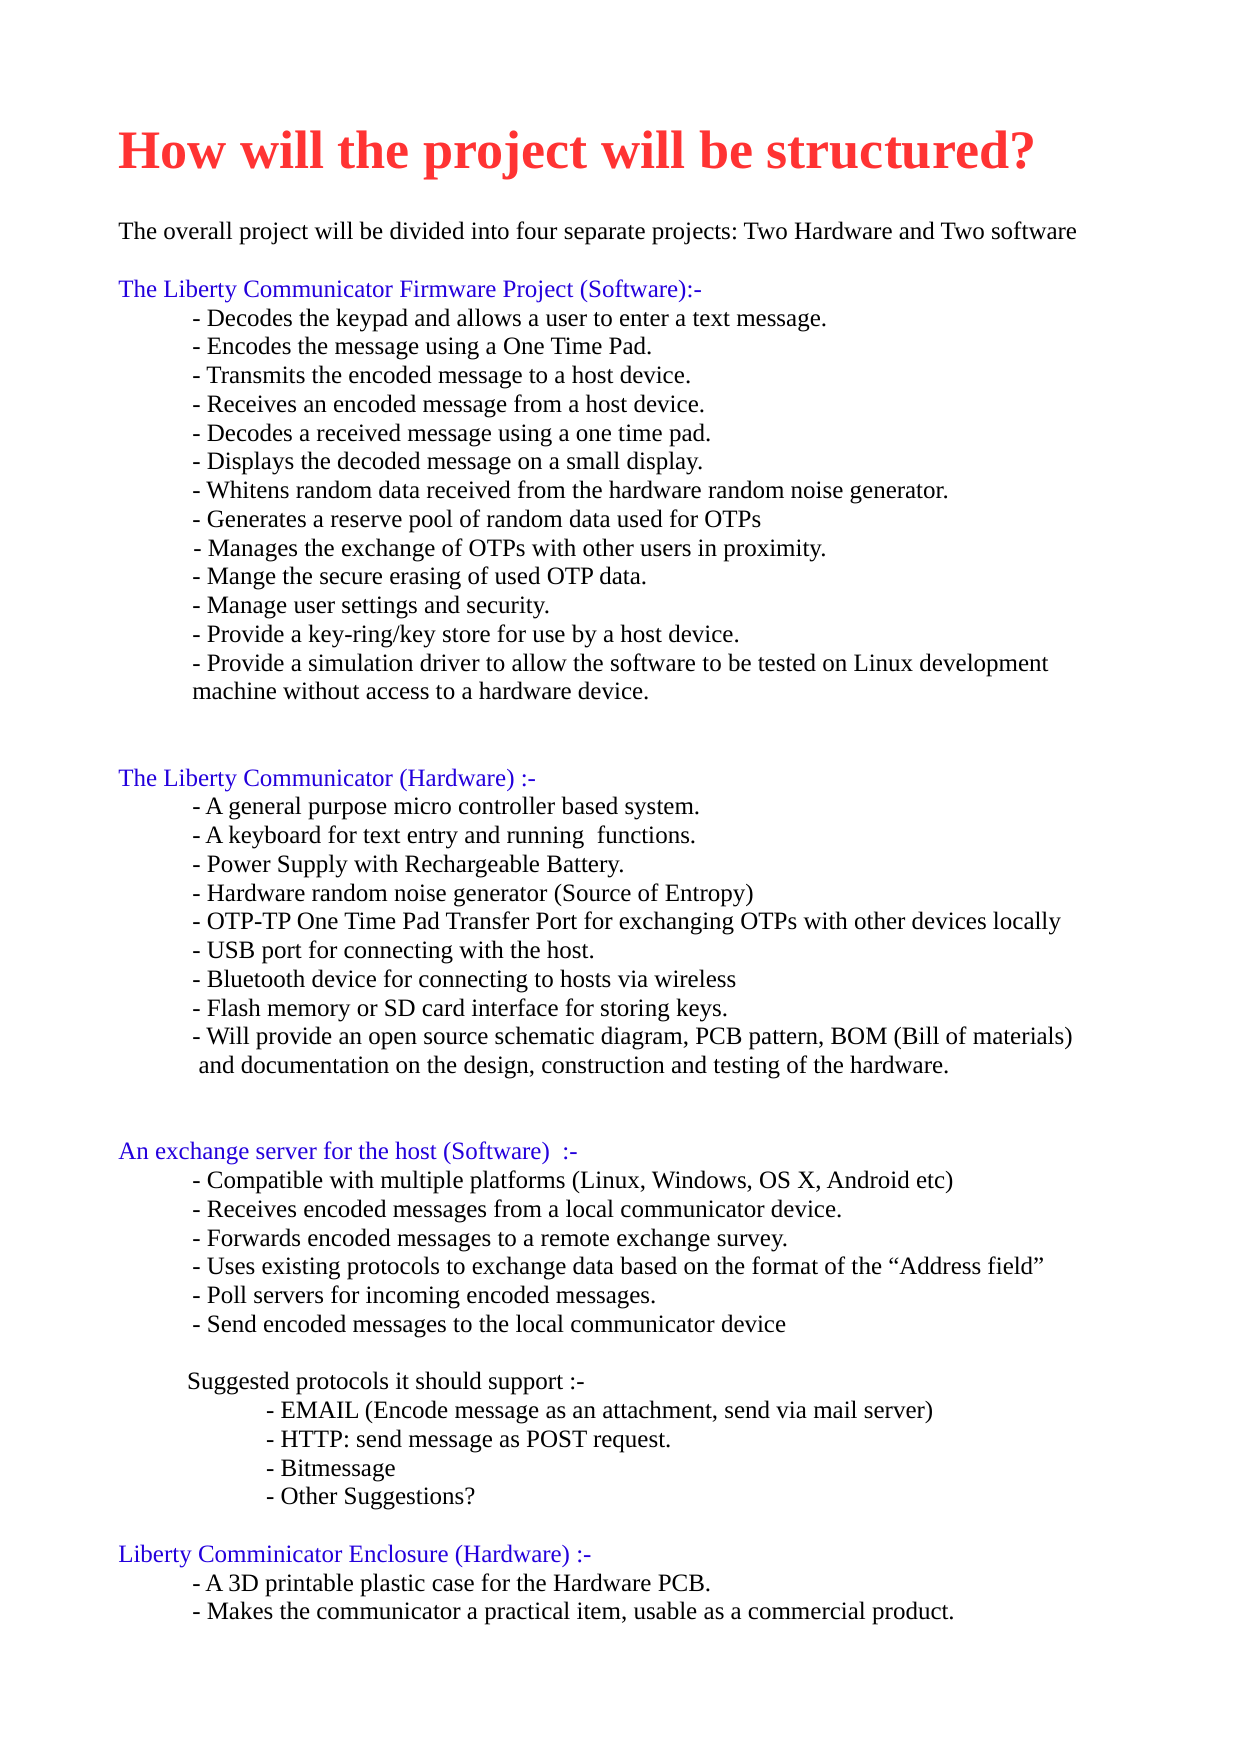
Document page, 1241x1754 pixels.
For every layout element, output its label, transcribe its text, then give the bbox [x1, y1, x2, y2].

text - Receives encoded messages from a local communicator device. [118, 1194, 1122, 1223]
text Liberty Comminicator Enclosure (Hardware) :- [118, 1539, 1122, 1568]
text - Forwards encoded messages to a remote exchange survey. [118, 1223, 1122, 1251]
text - Whitens random data received from the hardware random noise generator. [118, 475, 1122, 504]
text - A general purpose micro controller based system. [118, 791, 1122, 820]
text - Uses existing protocols to exchange data based on the format of the “Address field” [118, 1251, 1122, 1280]
text - Flash memory or SD card interface for storing keys. [118, 993, 1122, 1021]
text - HTTP: send message as POST request. [118, 1424, 1122, 1453]
text - Mange the secure erasing of used OTP data. [118, 561, 1122, 590]
text - Decodes a received message using a one time pad. [118, 418, 1122, 446]
text - Hardware random noise generator (Source of Entropy) [118, 878, 1122, 906]
text - A keyboard for text entry and running functions. [118, 820, 1122, 849]
text - Receives an encoded message from a host device. [118, 389, 1122, 418]
text How will the project will be structured? [118, 118, 1122, 180]
text - Displays the decoded message on a small display. [118, 446, 1122, 475]
text - Other Suggestions? [118, 1481, 1122, 1510]
text - EMAIL (Encode message as an attachment, send via mail server) [118, 1395, 1122, 1424]
text - Bitmessage [118, 1453, 1122, 1481]
text The overall project will be divided into four separate projects: Two Hardware and Two software [118, 216, 1122, 245]
text - Generates a reserve pool of random data used for OTPs [118, 504, 1122, 533]
text - Manages the exchange of OTPs with other users in proximity. [118, 533, 1122, 561]
text - Send encoded messages to the local communicator device [118, 1309, 1122, 1338]
text - Power Supply with Rechargeable Battery. [118, 849, 1122, 878]
text - USB port for connecting with the host. [118, 935, 1122, 964]
text - Decodes the keypad and allows a user to enter a text message. [118, 303, 1122, 331]
text - Bluetooth device for connecting to hosts via wireless [118, 964, 1122, 993]
text Suggested protocols it should support :- [118, 1366, 1122, 1395]
text - OTP-TP One Time Pad Transfer Port for exchanging OTPs with other devices locally [118, 906, 1122, 935]
text - Manage user settings and security. [118, 590, 1122, 619]
text The Liberty Communicator Firmware Project (Software):- [118, 274, 1122, 303]
text - A 3D printable plastic case for the Hardware PCB. [118, 1568, 1122, 1596]
text - Transmits the encoded message to a host device. [118, 360, 1122, 389]
text - Poll servers for incoming encoded messages. [118, 1280, 1122, 1309]
text - Compatible with multiple platforms (Linux, Windows, OS X, Android etc) [118, 1165, 1122, 1194]
text - Provide a simulation driver to allow the software to be tested on Linux development machine without access to a hardware device. [118, 648, 1122, 705]
text - Makes the communicator a practical item, usable as a commercial product. [118, 1596, 1122, 1625]
text An exchange server for the host (Software) :- [118, 1136, 1122, 1165]
text - Encodes the message using a One Time Pad. [118, 331, 1122, 360]
text - Provide a key-ring/key store for use by a host device. [118, 619, 1122, 648]
text - Will provide an open source schematic diagram, PCB pattern, BOM (Bill of materials) and documentation on the design, construction and testing of the hardware. [118, 1021, 1122, 1079]
text The Liberty Communicator (Hardware) :- [118, 763, 1122, 791]
